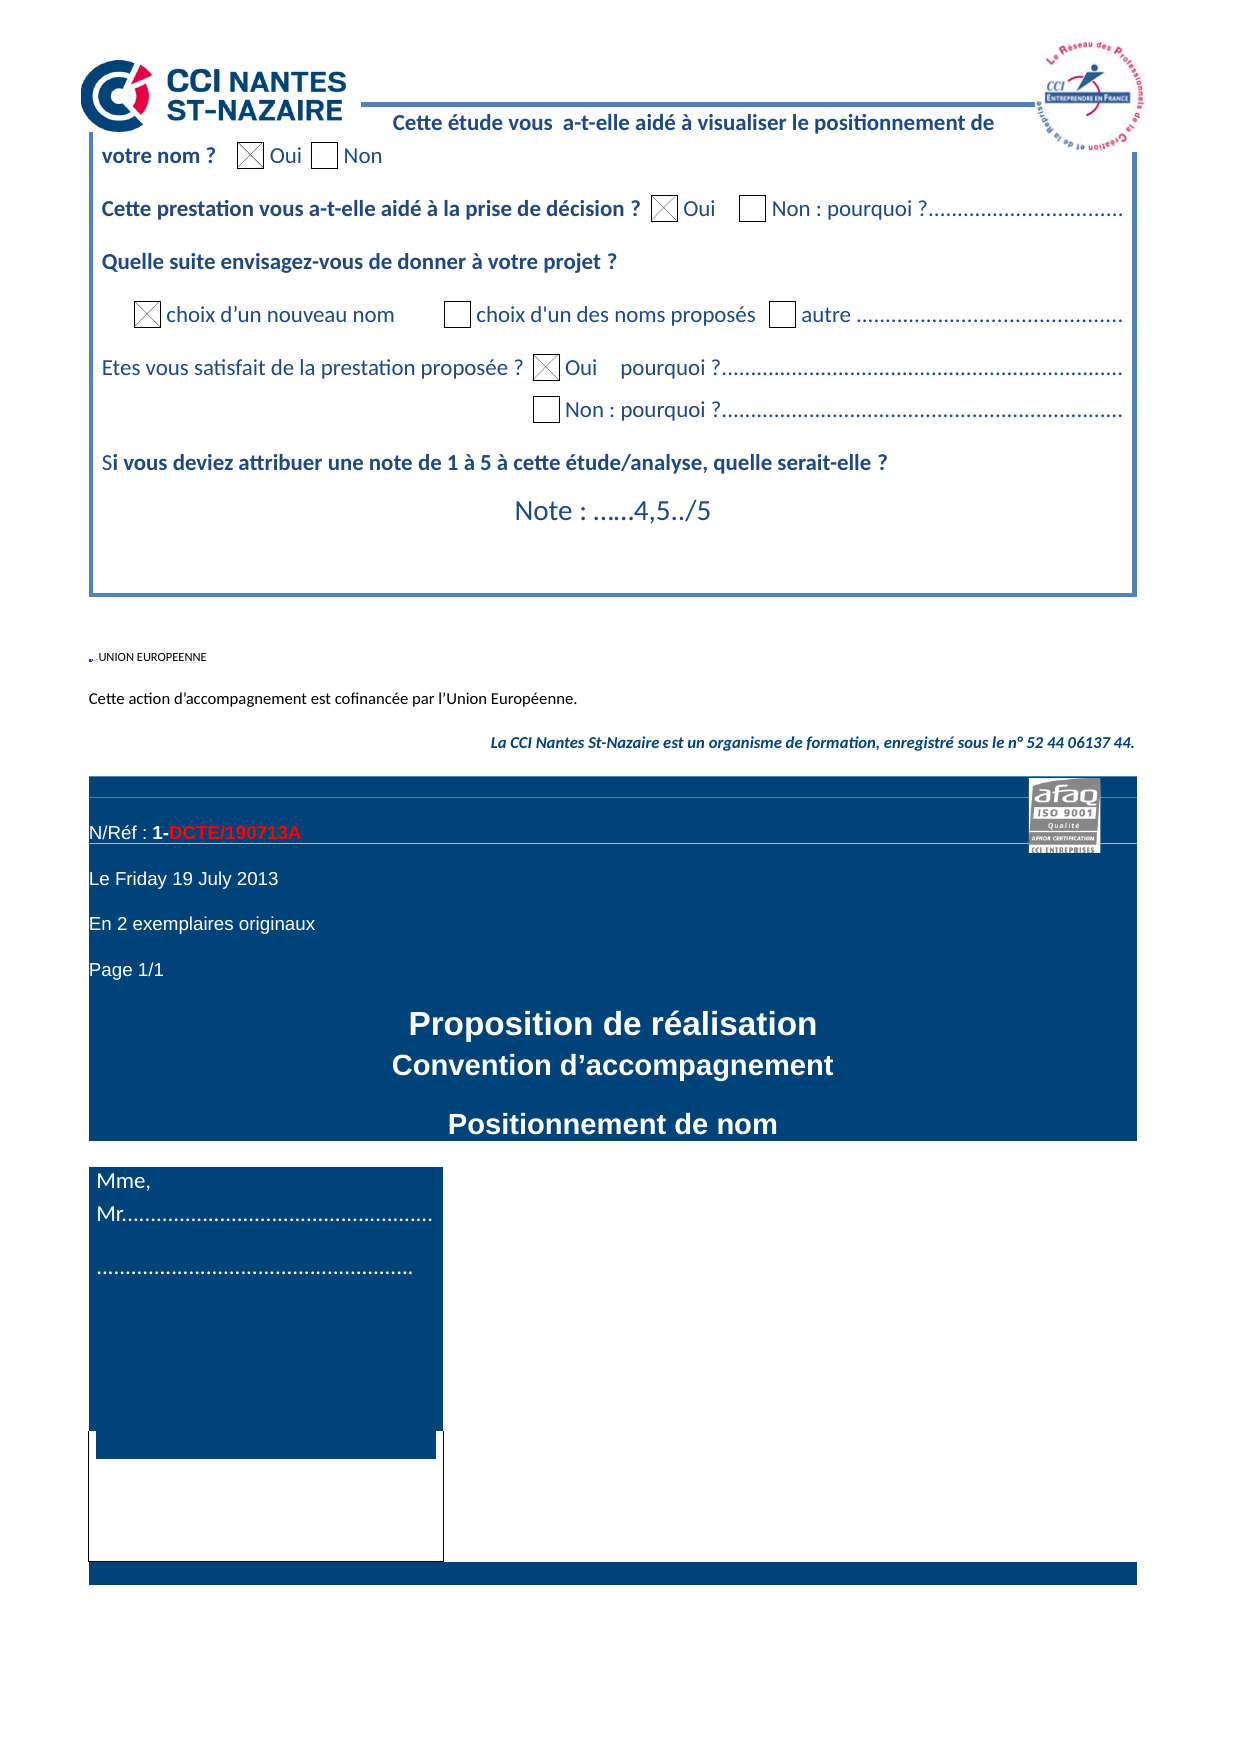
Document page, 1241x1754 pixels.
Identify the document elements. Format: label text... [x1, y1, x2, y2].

text Non : pourquoi ? [93, 388, 1132, 423]
picture [1034, 38, 1146, 152]
picture [1028, 778, 1101, 853]
picture [81, 60, 361, 132]
text Si vous deviez attribuer une note de 1 à 5 à cette étude/analyse, quelle serait-elle ? [93, 441, 1132, 476]
text Quelle suite envisagez-vous de donner à votre projet ? [93, 240, 1132, 275]
text Cette prestation vous a-t-elle aidé à la prise de décision ? Oui Non : pourquoi ? [93, 187, 1132, 222]
text Etes vous satisfait de la prestation proposée ? Oui pourquoi ? [93, 346, 1132, 381]
text Note : ……4,5../5 [93, 486, 1132, 593]
text Cette étude vous a-t-elle aidé à visualiser le positionnement de votre nom ? Oui Non [93, 107, 1132, 169]
text choix d’un nouveau nom choix d'un des noms proposés autre [93, 293, 1132, 328]
